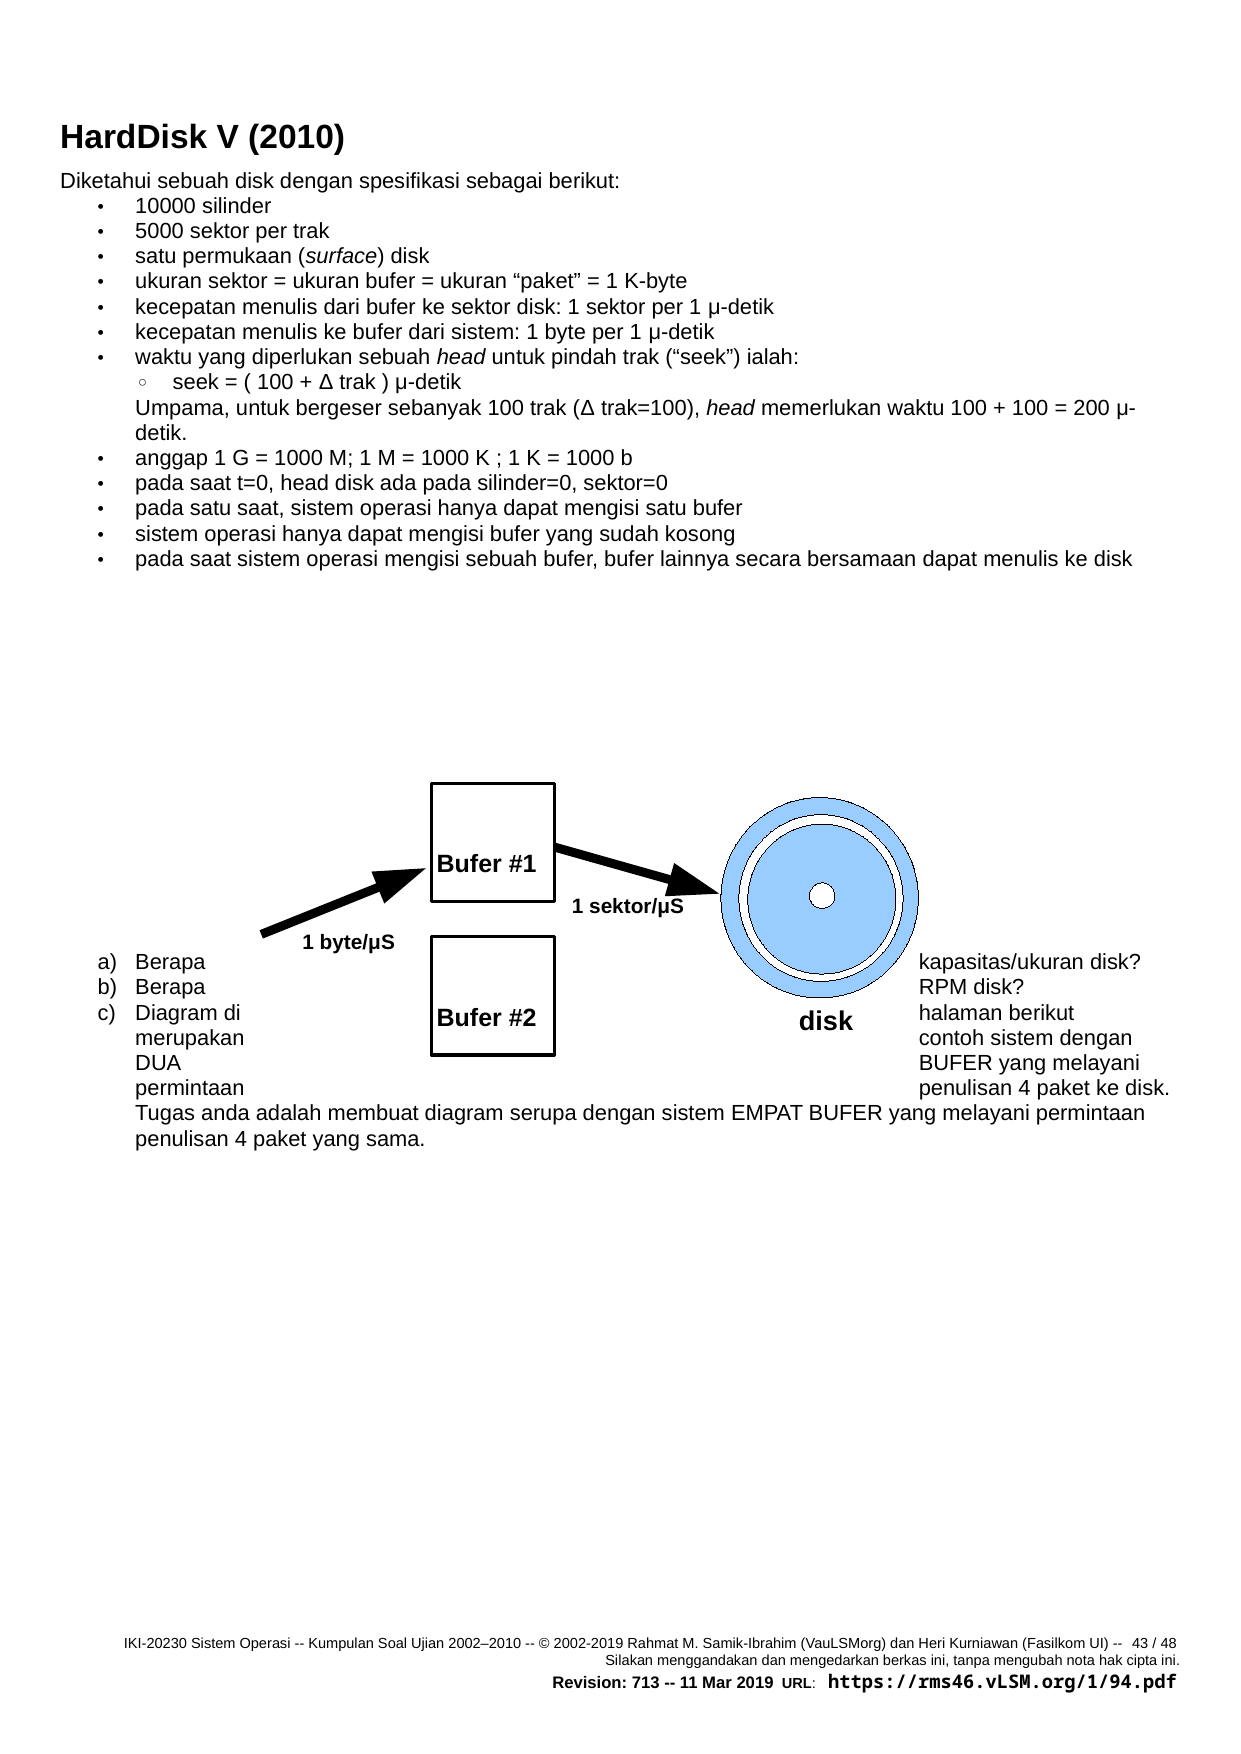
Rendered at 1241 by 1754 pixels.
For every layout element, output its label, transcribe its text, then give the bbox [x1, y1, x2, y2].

list satu permukaan (surface) disk [97, 243, 1181, 268]
list pada saat sistem operasi mengisi sebuah bufer, bufer lainnya secara bersamaan dapat menulis ke disk [97, 546, 1181, 571]
list Berapa RPM disk? [97, 974, 430, 999]
list pada saat t=0, head disk ada pada silinder=0, sektor=0 [97, 470, 1181, 495]
list anggap 1 G = 1000 M; 1 M = 1000 K ; 1 K = 1000 b [97, 445, 1181, 470]
list ukuran sektor = ukuran bufer = ukuran “paket” = 1 K-byte [97, 268, 1181, 294]
list Berapa kapasitas/ukuran disk? [97, 949, 430, 974]
list waktu yang diperlukan sebuah head untuk pindah trak (“seek”) ialah: [97, 344, 1181, 369]
list 5000 sektor per trak [97, 218, 1181, 243]
list sistem operasi hanya dapat mengisi bufer yang sudah kosong [97, 521, 1181, 546]
list Diagram di halaman berikut merupakan contoh sistem dengan DUA BUFER yang melayani permintaan penulisan 4 paket ke disk. Tugas anda adalah membuat diagram serupa dengan sistem EMPAT BUFER yang melayani permintaan penulisan 4 paket yang sama. [97, 999, 1181, 1151]
list pada satu saat, sistem operasi hanya dapat mengisi satu bufer [97, 495, 1181, 521]
text Diketahui sebuah disk dengan spesifikasi sebagai berikut: [60, 168, 1181, 193]
list Berapa kapasitas/ukuran disk? [433, 949, 553, 974]
list kecepatan menulis dari bufer ke sektor disk: 1 sektor per 1 μ-detik [97, 294, 1181, 319]
list Berapa kapasitas/ukuran disk? [885, 949, 1181, 974]
list kecepatan menulis ke bufer dari sistem: 1 byte per 1 μ-detik [97, 319, 1181, 344]
list Umpama, untuk bergeser sebanyak 100 trak (Δ trak=100), head memerlukan waktu 100 + 100 = 200 μ-detik. [97, 394, 1181, 445]
list seek = ( 100 + Δ trak ) μ-detik [135, 369, 1181, 394]
list Berapa kapasitas/ukuran disk? [556, 949, 754, 974]
list Berapa RPM disk? [433, 974, 553, 999]
list Berapa RPM disk? [556, 974, 1181, 999]
subtitle HardDisk V (2010) [60, 117, 1181, 156]
list 10000 silinder [97, 193, 1181, 218]
